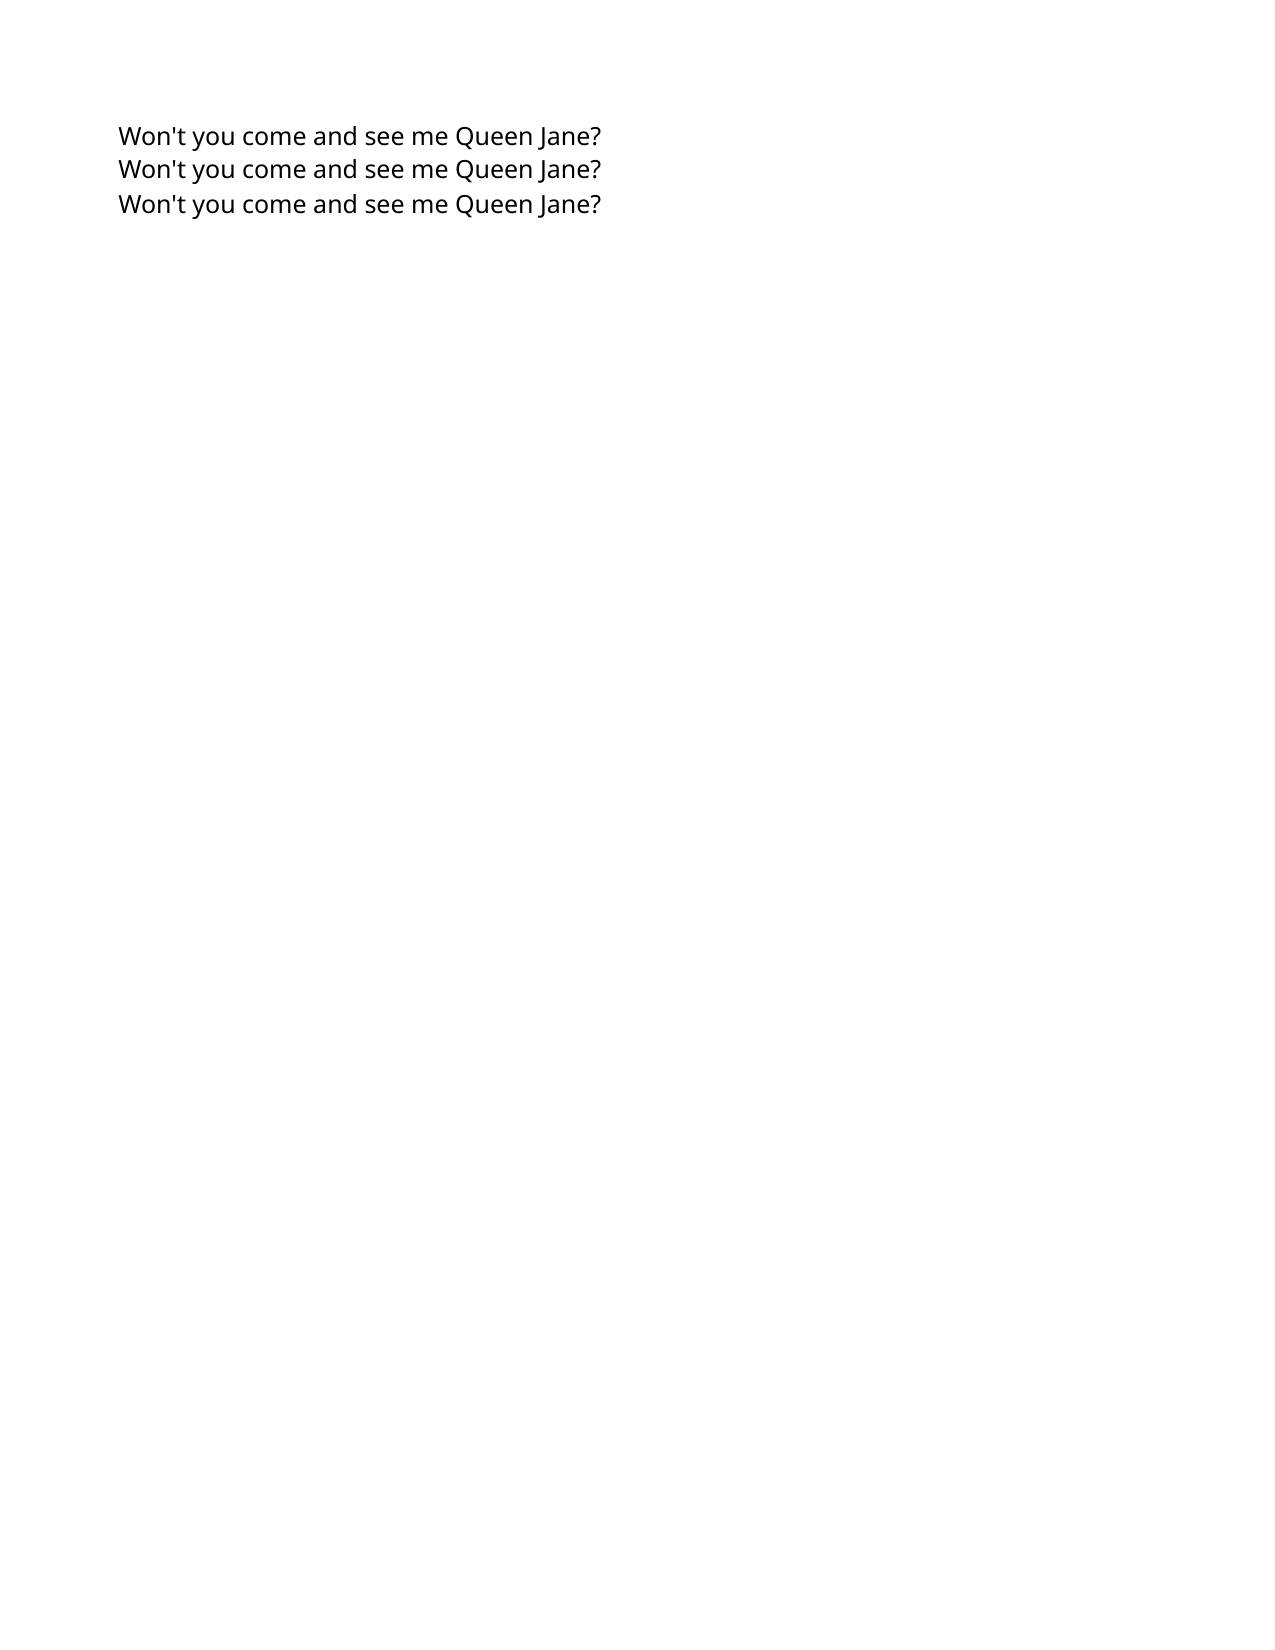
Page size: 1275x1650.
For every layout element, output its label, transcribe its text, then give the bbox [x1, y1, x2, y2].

text Won't you come and see me Queen Jane? [118, 186, 1157, 220]
text Won't you come and see me Queen Jane? [118, 118, 1157, 152]
text Won't you come and see me Queen Jane? [118, 152, 1157, 186]
